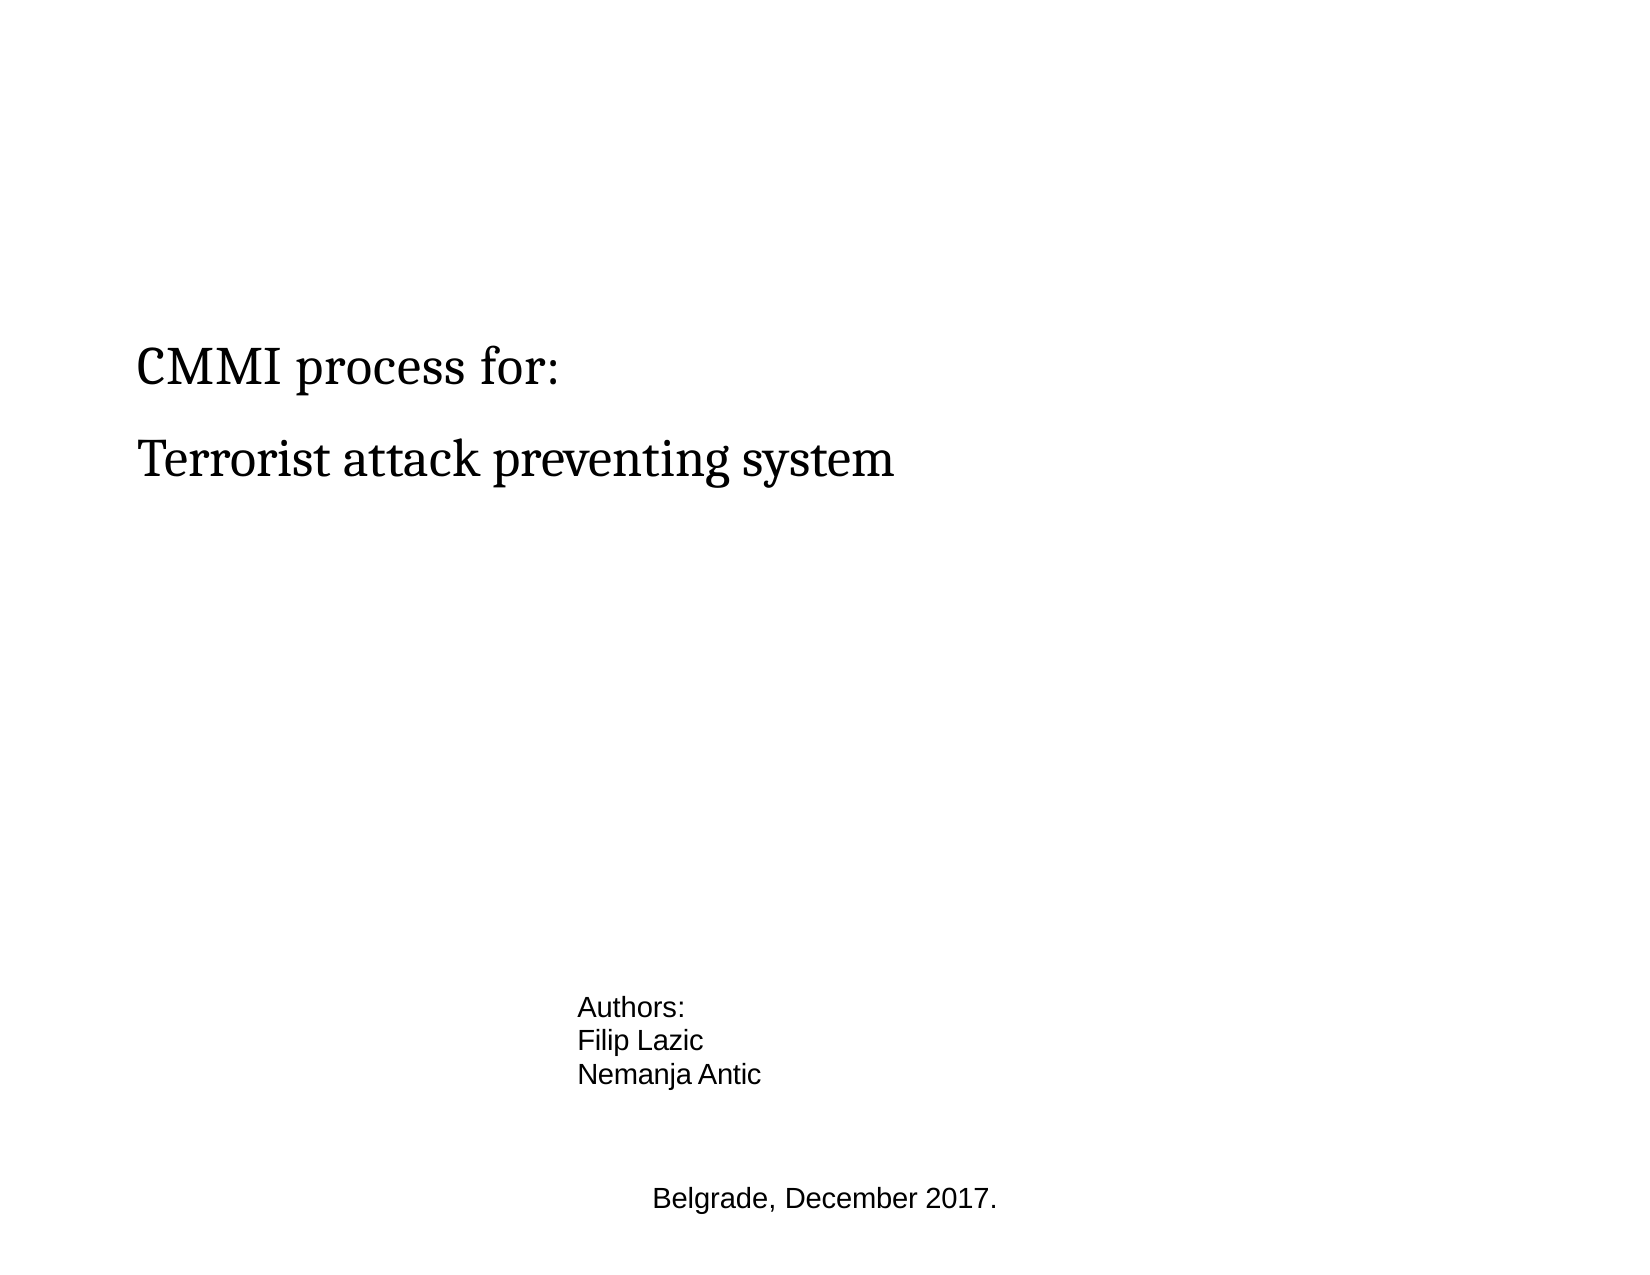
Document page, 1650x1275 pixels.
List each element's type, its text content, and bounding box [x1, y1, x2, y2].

text Nemanja Antic [577, 1057, 1211, 1090]
text Authors: [577, 990, 1211, 1023]
text Terrorist attack preventing system [138, 427, 1617, 490]
text Filip Lazic [577, 1023, 1211, 1057]
text Belgrade, December 2017. [577, 1124, 1211, 1215]
text CMMI process for: [138, 336, 1617, 396]
